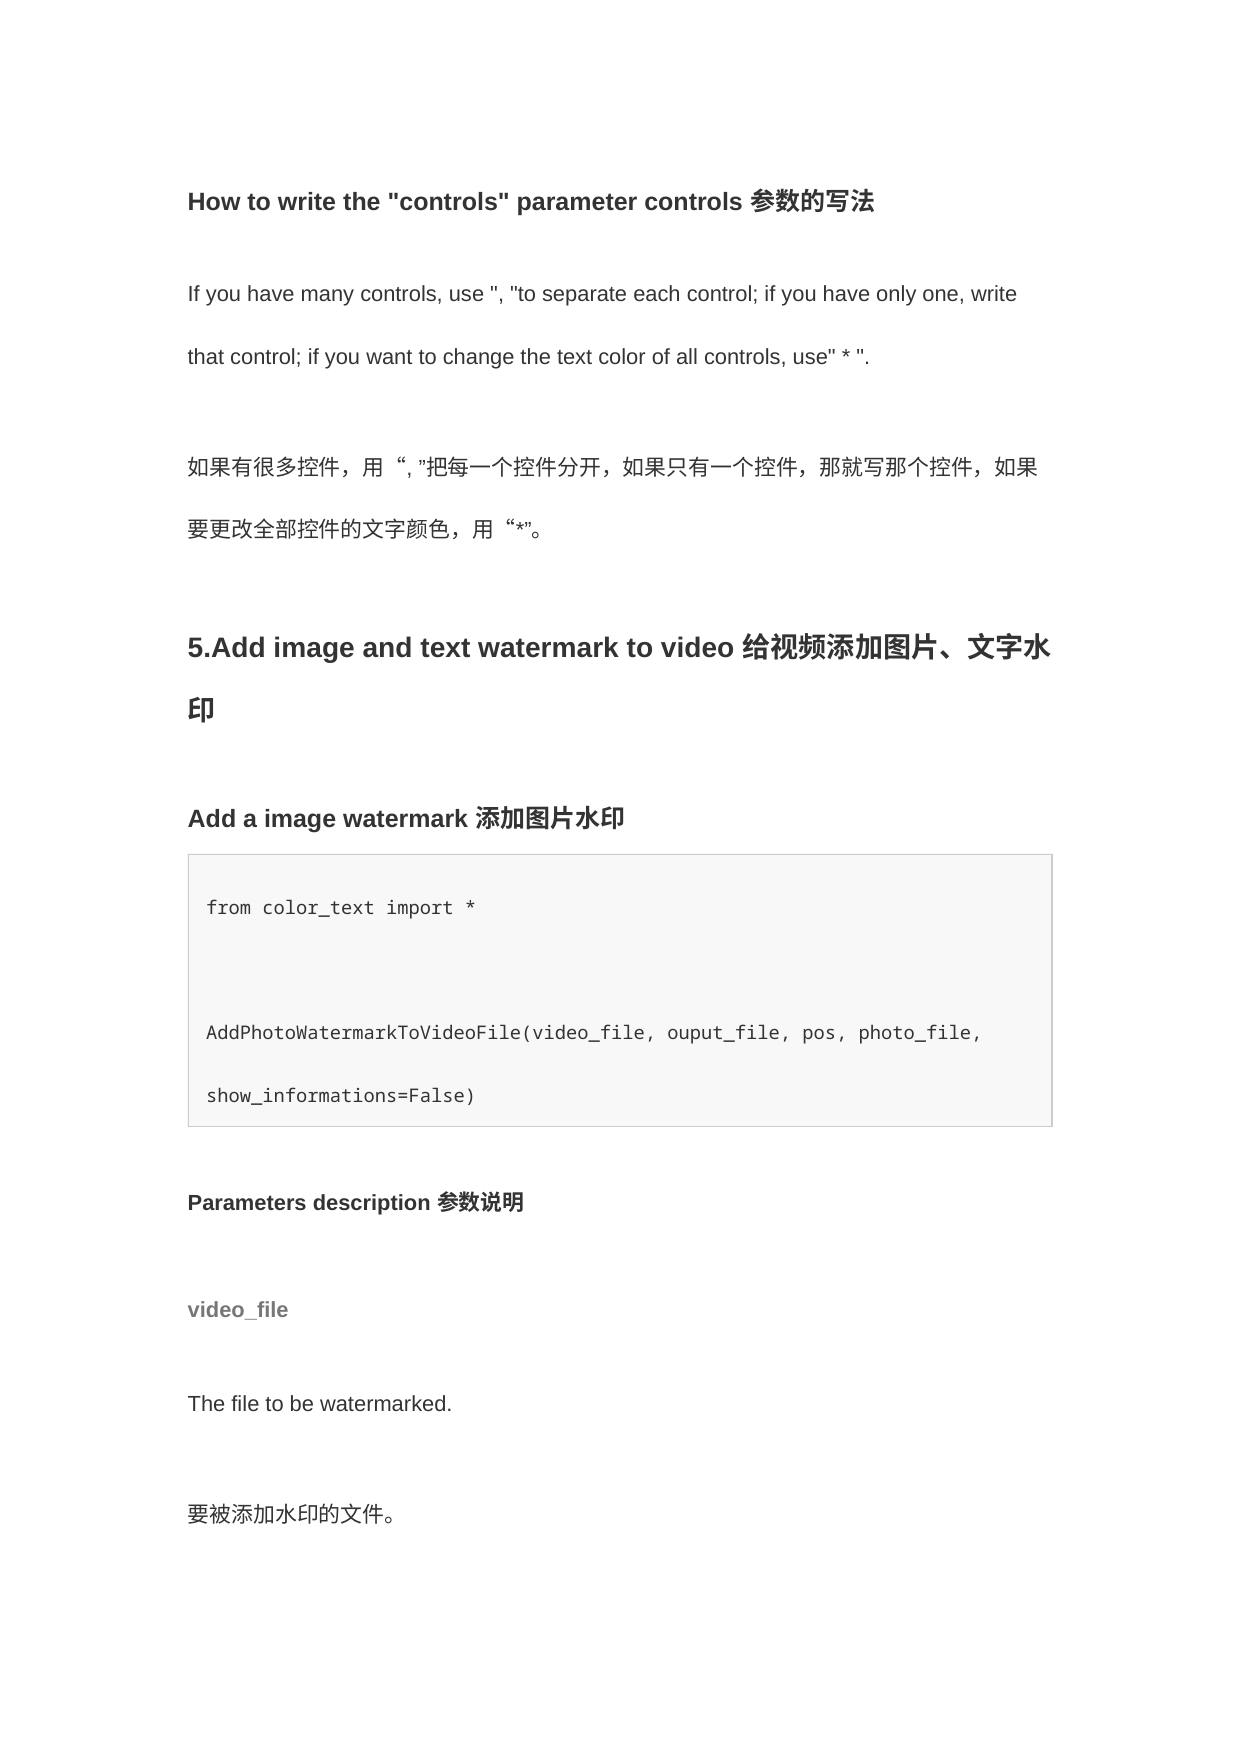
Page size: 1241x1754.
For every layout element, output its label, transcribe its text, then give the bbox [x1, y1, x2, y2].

text from color_text import * [189, 855, 1051, 916]
subtitle video_file [187, 1268, 1053, 1331]
subtitle Add a image watermark 添加图片水印 [187, 775, 1053, 838]
text AddPhotoWatermarkToVideoFile(video_file, ouput_file, pos, photo_file, show_informations=False) [189, 978, 1051, 1126]
subtitle How to write the "controls" parameter controls 参数的写法 [187, 158, 1053, 221]
text If you have many controls, use ", "to separate each control; if you have only one, write that control; if you want to change the text color of all controls, use" * ". [187, 252, 1053, 377]
text 如果有很多控件，用“, ”把每一个控件分开，如果只有一个控件，那就写那个控件，如果要更改全部控件的文字颜色，用“*”。 [187, 424, 1053, 549]
text The file to be watermarked. [187, 1362, 1053, 1424]
text 要被添加水印的文件。 [187, 1471, 1053, 1534]
subtitle 5.Add image and text watermark to video 给视频添加图片、文字水印 [187, 603, 1053, 728]
subtitle Parameters description 参数说明 [187, 1159, 1053, 1221]
